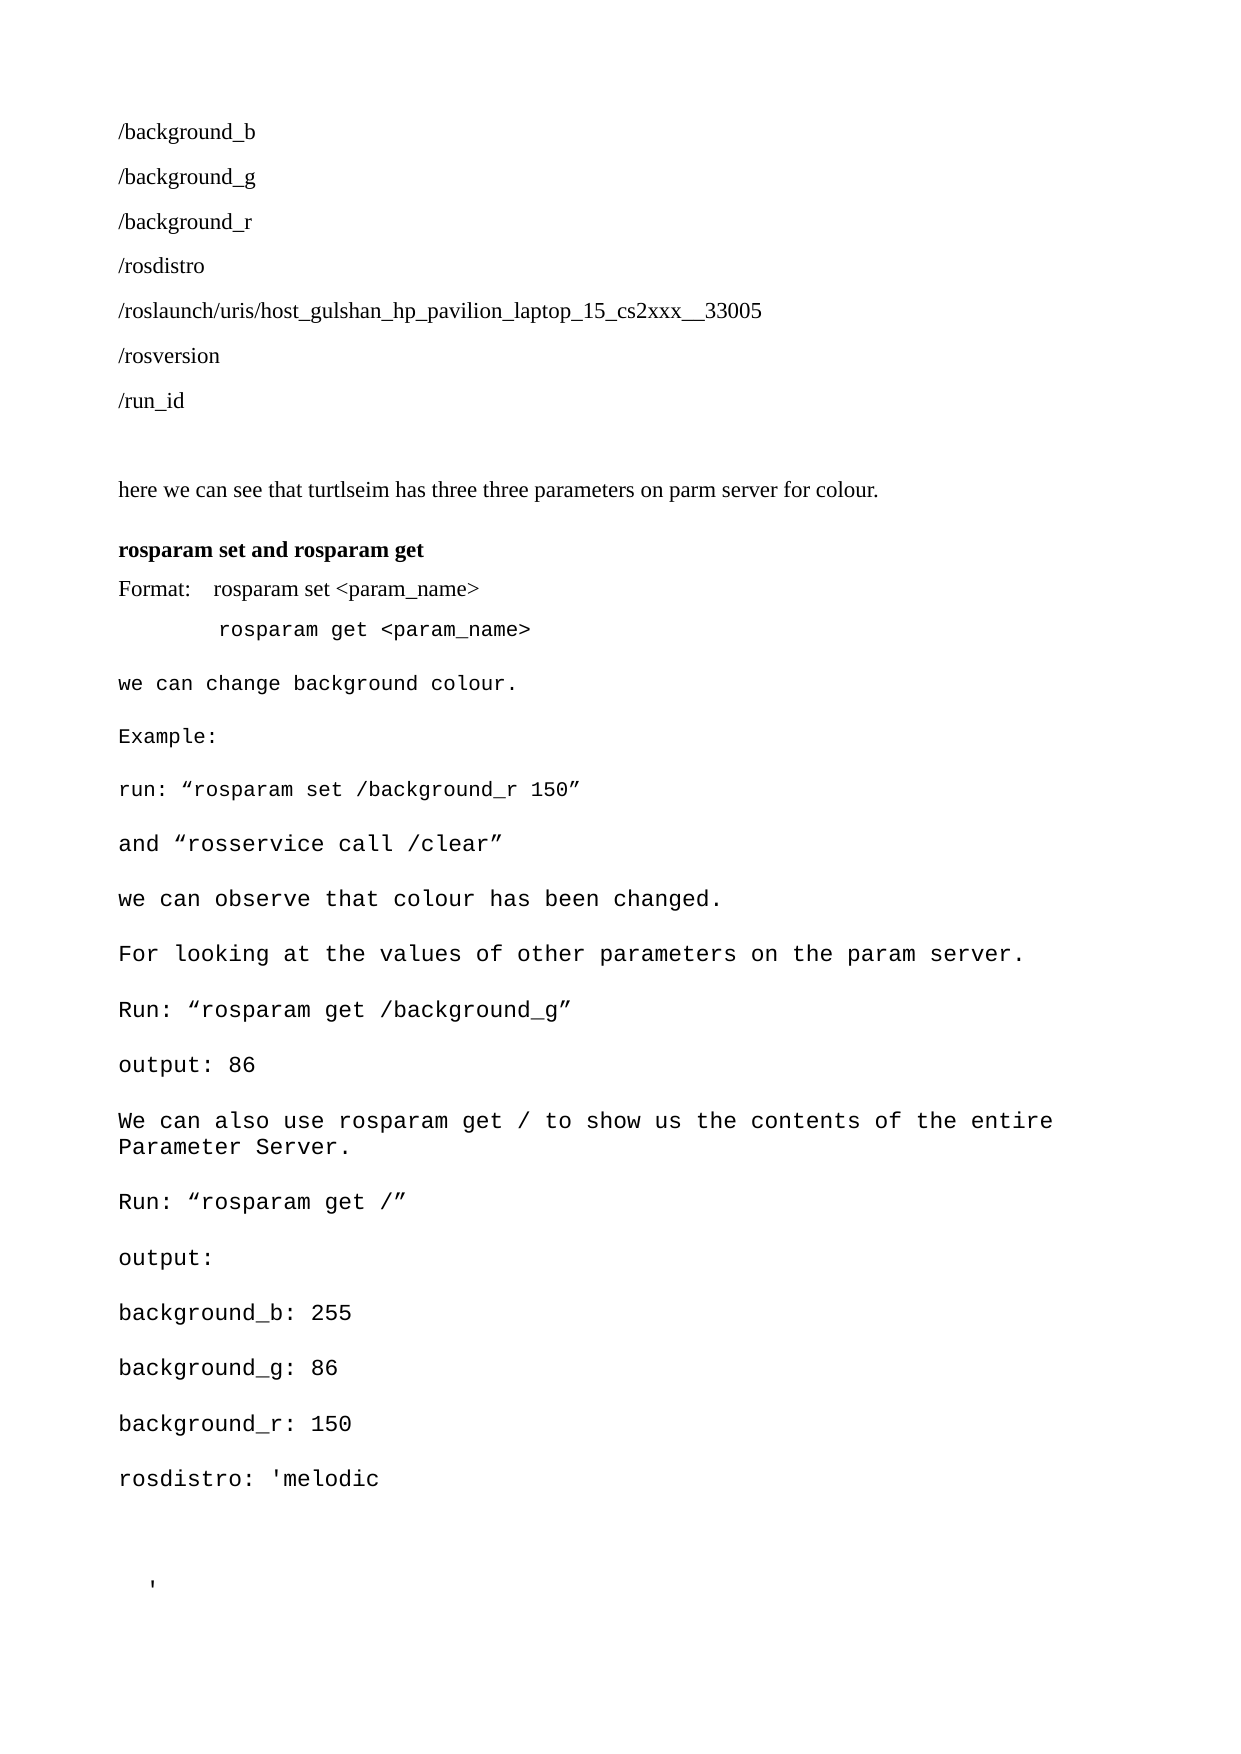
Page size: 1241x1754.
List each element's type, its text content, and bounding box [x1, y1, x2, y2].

text Example: [118, 726, 1122, 749]
text We can also use rosparam get / to show us the contents of the entire Parameter Server. [118, 1109, 1122, 1161]
text here we can see that turtlseim has three three parameters on parm server for colour. [118, 476, 1122, 503]
text background_g: 86 [118, 1357, 1122, 1383]
text and “rosservice call /clear” [118, 832, 1122, 858]
text output: 86 [118, 1054, 1122, 1079]
text Run: “rosparam get /background_g” [118, 998, 1122, 1024]
text Run: “rosparam get /” [118, 1190, 1122, 1216]
text /background_b [118, 118, 1122, 144]
text background_r: 150 [118, 1412, 1122, 1438]
text rosparam get <param_name> [118, 619, 1122, 643]
text /rosversion [118, 342, 1122, 368]
text /background_r [118, 208, 1122, 234]
text run: “rosparam set /background_r 150” [118, 779, 1122, 802]
subtitle rosparam set and rosparam get [118, 536, 1122, 562]
text /roslaunch/uris/host_gulshan_hp_pavilion_laptop_15_cs2xxx__33005 [118, 297, 1122, 324]
text For looking at the values of other parameters on the param server. [118, 943, 1122, 969]
text /run_id [118, 387, 1122, 413]
text background_b: 255 [118, 1301, 1122, 1327]
text we can observe that colour has been changed. [118, 887, 1122, 913]
text ' [118, 1578, 1122, 1604]
text /rosdistro [118, 252, 1122, 279]
text /background_g [118, 163, 1122, 189]
text rosdistro: 'melodic [118, 1467, 1122, 1493]
text Format: rosparam set <param_name> [118, 575, 1122, 601]
text we can change background colour. [118, 673, 1122, 696]
text output: [118, 1246, 1122, 1272]
